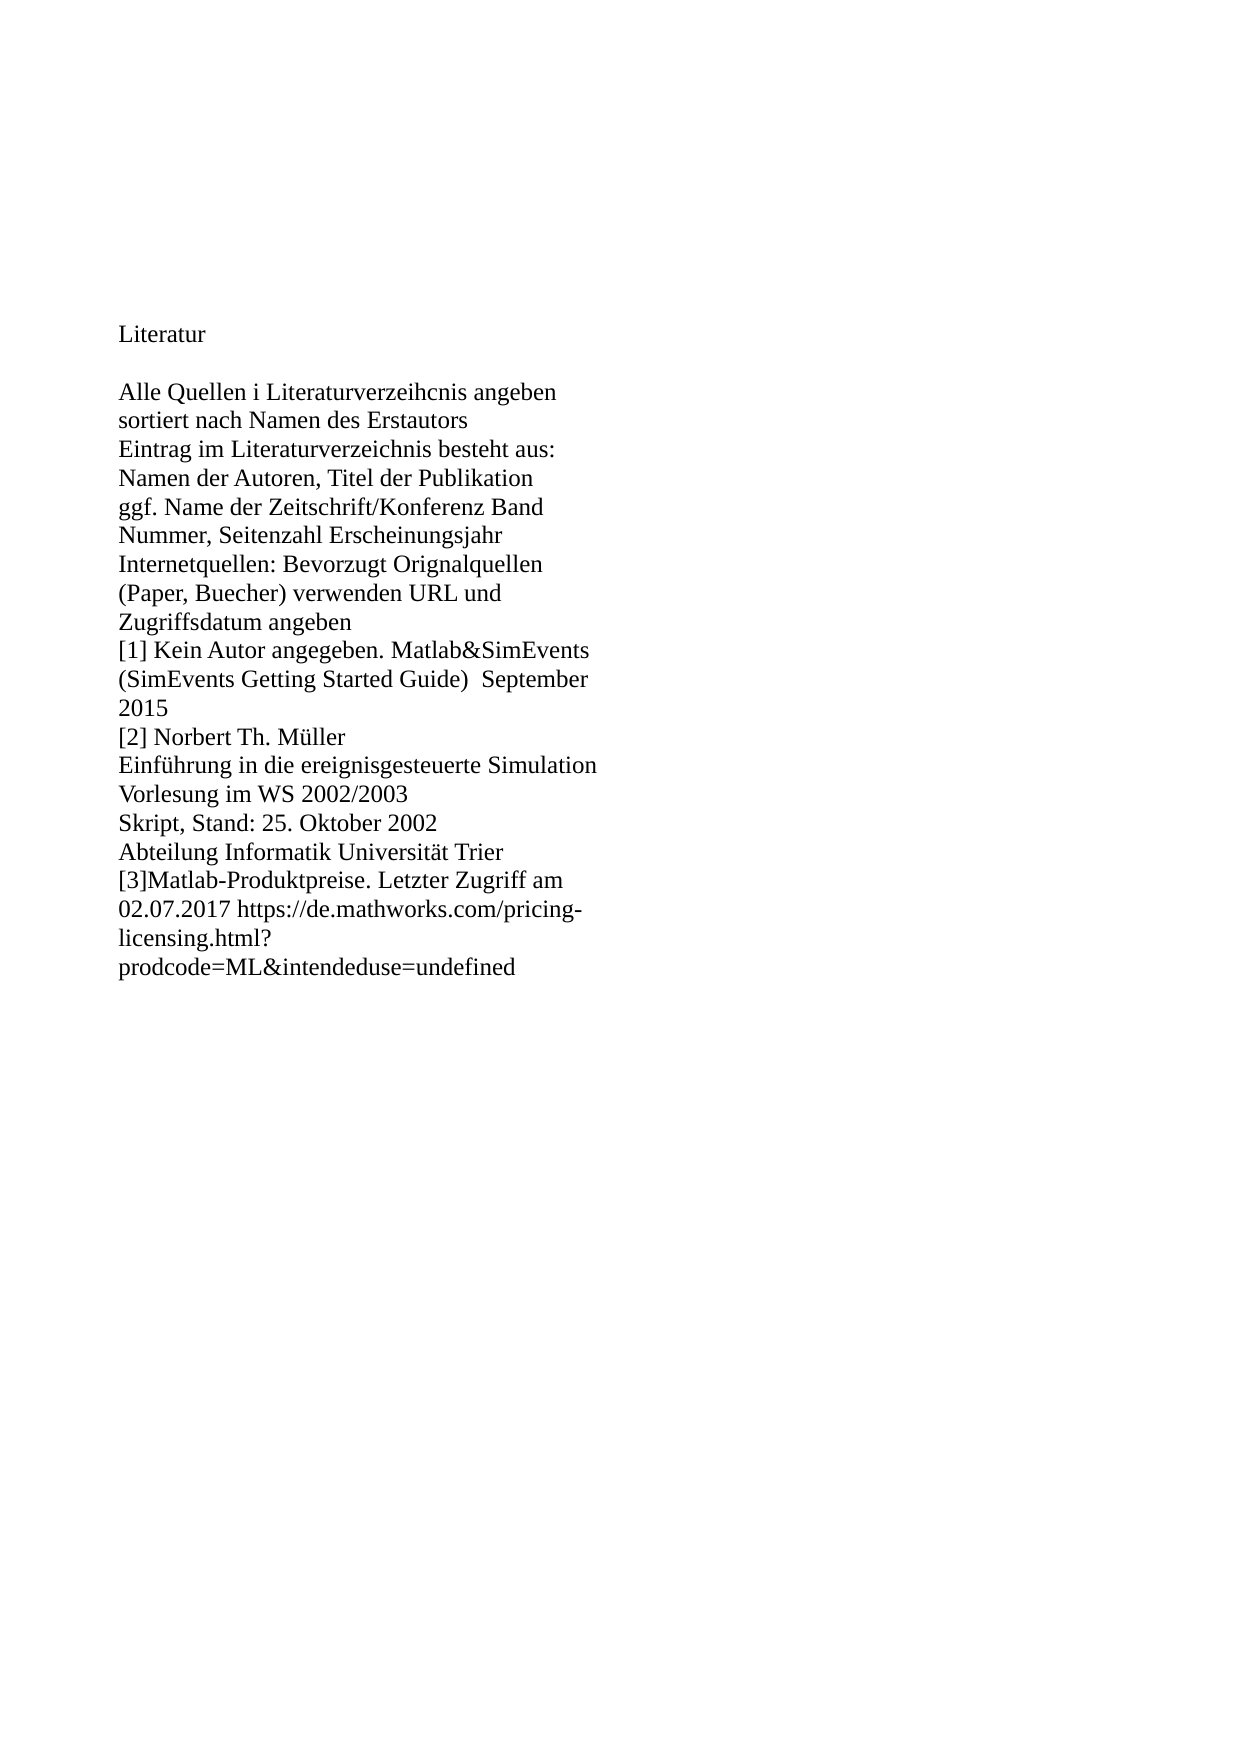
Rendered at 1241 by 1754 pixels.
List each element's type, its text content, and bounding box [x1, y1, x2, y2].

text sortiert nach Namen des Erstautors [118, 406, 617, 434]
text [2] Norbert Th. Müller [118, 722, 617, 751]
text Nummer, Seitenzahl Erscheinungsjahr [118, 521, 617, 549]
text Literatur [118, 319, 617, 348]
text Internetquellen: Bevorzugt Orignalquellen (Paper, Buecher) verwenden URL und Zugriffsdatum angeben [118, 549, 617, 636]
text Eintrag im Literaturverzeichnis besteht aus: [118, 434, 617, 463]
text Abteilung Informatik Universität Trier [118, 837, 617, 866]
text Namen der Autoren, Titel der Publikation [118, 463, 617, 492]
text Einführung in die ereignisgesteuerte Simulation [118, 751, 617, 779]
text [1] Kein Autor angegeben. Matlab&SimEvents (SimEvents Getting Started Guide) September 2015 [118, 636, 617, 722]
text Vorlesung im WS 2002/2003 [118, 779, 617, 808]
text ggf. Name der Zeitschrift/Konferenz Band [118, 492, 617, 521]
text Skript, Stand: 25. Oktober 2002 [118, 808, 617, 837]
text [3]Matlab-Produktpreise. Letzter Zugriff am 02.07.2017 https://de.mathworks.com/pricing-licensing.html?prodcode=ML&intendeduse=undefined [118, 866, 617, 981]
text Alle Quellen i Literaturverzeihcnis angeben [118, 377, 617, 406]
